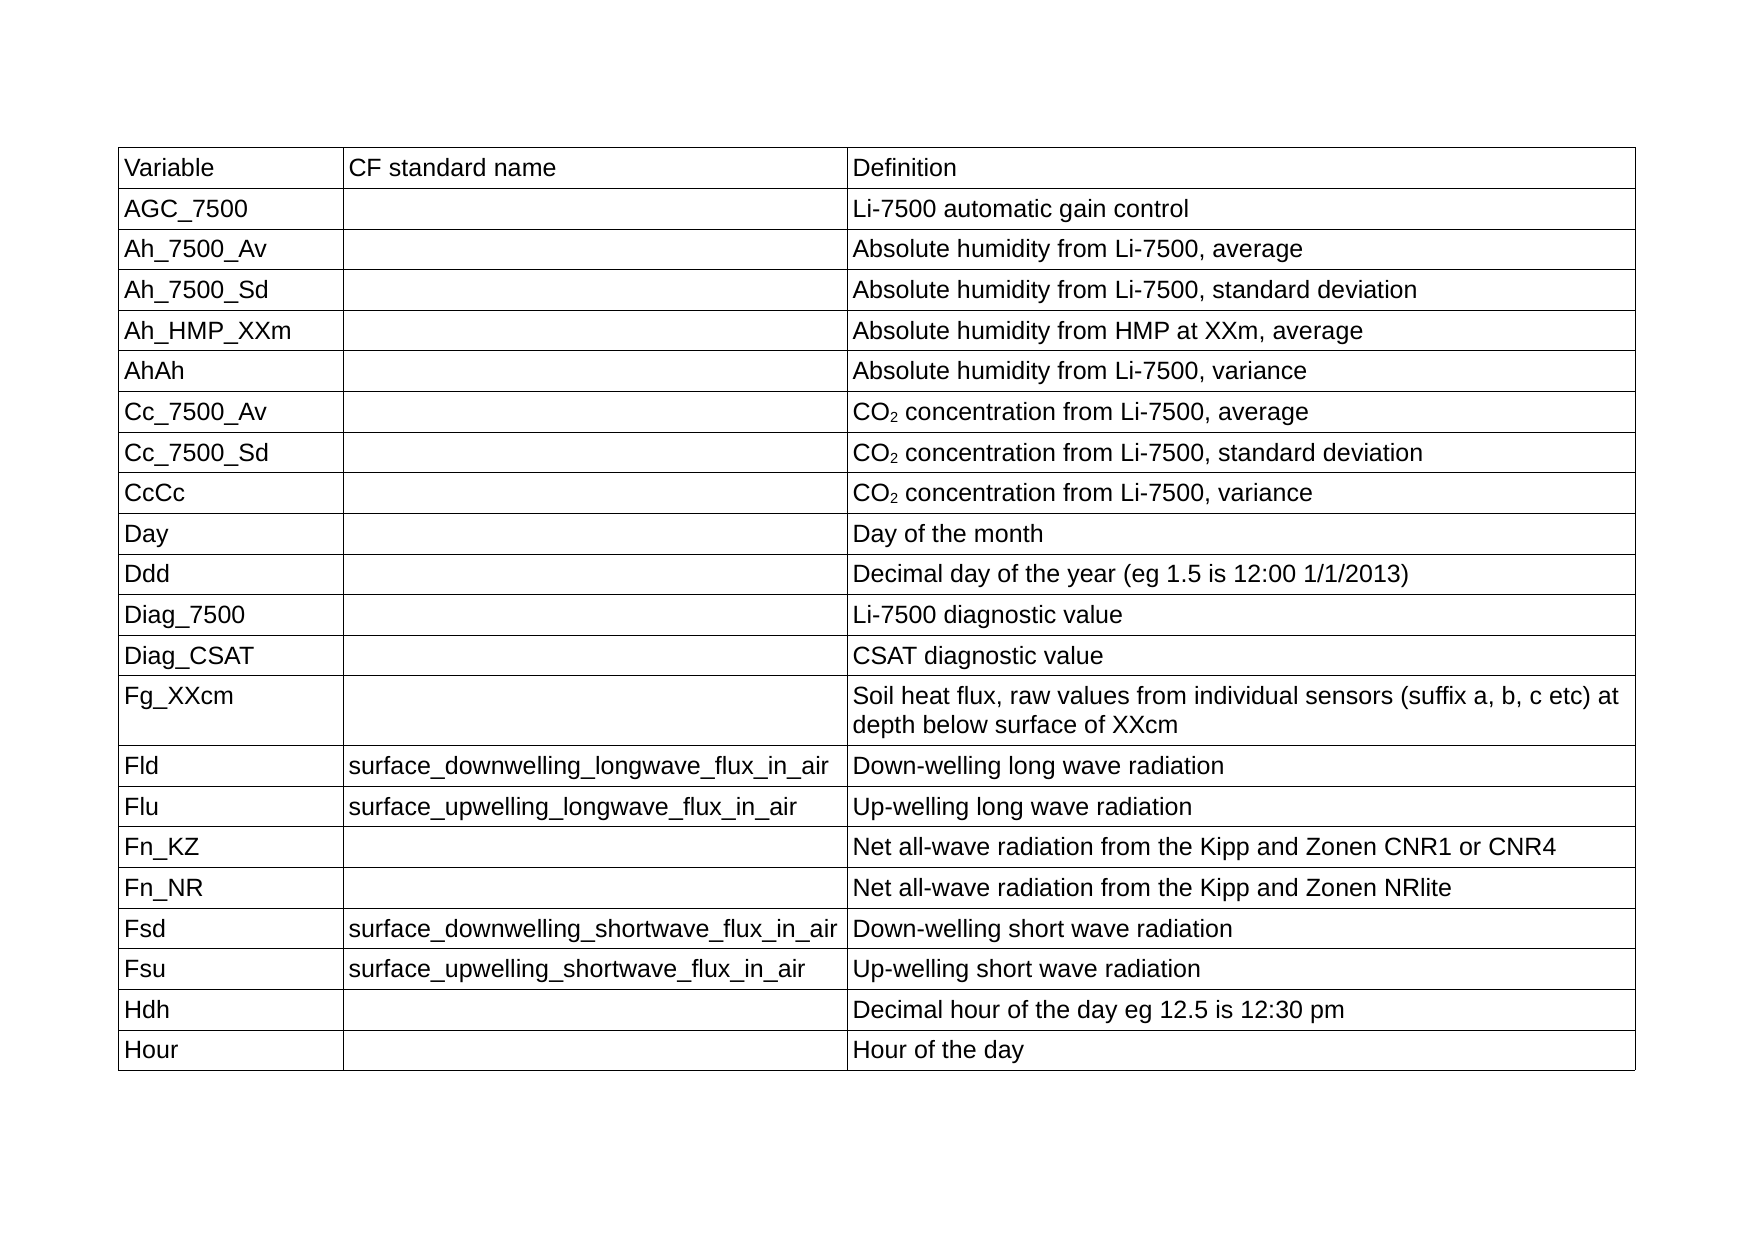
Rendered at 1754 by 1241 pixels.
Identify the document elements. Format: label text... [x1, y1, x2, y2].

table_cell Li-7500 automatic gain control [848, 189, 1635, 228]
table_cell CO2 concentration from Li-7500, average [848, 392, 1635, 432]
table_cell CcCc [119, 473, 343, 513]
table_cell [344, 270, 847, 310]
table_cell Li-7500 diagnostic value [848, 595, 1635, 635]
table_cell Ah_HMP_XXm [119, 311, 343, 350]
table_header Fg_XXcm [119, 676, 343, 745]
table_cell Hdh [119, 990, 343, 1029]
table_cell Fn_NR [119, 868, 343, 908]
table_cell [344, 514, 847, 553]
table_cell [344, 868, 847, 908]
table_cell CO2 concentration from Li-7500, variance [848, 473, 1635, 513]
table_cell Fld [119, 746, 343, 786]
table_cell Day [119, 514, 343, 553]
table_cell surface_downwelling_longwave_flux_in_air [344, 746, 847, 786]
table_cell [344, 636, 847, 675]
table_cell [344, 433, 847, 472]
table_cell Diag_CSAT [119, 636, 343, 675]
table_cell surface_upwelling_shortwave_flux_in_air [344, 949, 847, 989]
table_cell Decimal day of the year (eg 1.5 is 12:00 1/1/2013) [848, 555, 1635, 594]
table_cell Fsu [119, 949, 343, 989]
table_header [344, 676, 847, 745]
table_cell Fsd [119, 909, 343, 948]
table_cell [344, 473, 847, 513]
table_cell Ddd [119, 555, 343, 594]
table_header Definition [848, 148, 1635, 188]
table_cell Flu [119, 787, 343, 826]
table_cell [344, 990, 847, 1029]
table_cell Absolute humidity from Li-7500, variance [848, 351, 1635, 391]
table_cell [344, 351, 847, 391]
table_cell [344, 595, 847, 635]
table_cell surface_downwelling_shortwave_flux_in_air [344, 909, 847, 948]
table_cell [344, 1031, 847, 1070]
table_cell Up-welling long wave radiation [848, 787, 1635, 826]
table_cell [344, 392, 847, 432]
table_cell Day of the month [848, 514, 1635, 553]
table_cell Absolute humidity from Li-7500, average [848, 230, 1635, 269]
table_header Variable [119, 148, 343, 188]
table_cell Absolute humidity from Li-7500, standard deviation [848, 270, 1635, 310]
table_cell Diag_7500 [119, 595, 343, 635]
table_cell surface_upwelling_longwave_flux_in_air [344, 787, 847, 826]
table_cell Hour of the day [848, 1031, 1635, 1070]
table_cell Fn_KZ [119, 827, 343, 867]
table_cell Down-welling short wave radiation [848, 909, 1635, 948]
table_cell Up-welling short wave radiation [848, 949, 1635, 989]
table_cell Absolute humidity from HMP at XXm, average [848, 311, 1635, 350]
table_cell AhAh [119, 351, 343, 391]
table_cell Net all-wave radiation from the Kipp and Zonen CNR1 or CNR4 [848, 827, 1635, 867]
table_cell CSAT diagnostic value [848, 636, 1635, 675]
table_cell [344, 827, 847, 867]
table_cell Net all-wave radiation from the Kipp and Zonen NRlite [848, 868, 1635, 908]
table_cell CO2 concentration from Li-7500, standard deviation [848, 433, 1635, 472]
table_header CF standard name [344, 148, 847, 188]
table_cell Hour [119, 1031, 343, 1070]
table_cell [344, 555, 847, 594]
table_cell Cc_7500_Sd [119, 433, 343, 472]
table_cell [344, 189, 847, 228]
table_header Soil heat flux, raw values from individual sensors (suffix a, b, c etc) at depth below surface of XXcm [848, 676, 1635, 745]
table_cell Ah_7500_Sd [119, 270, 343, 310]
table_cell [344, 311, 847, 350]
table_cell AGC_7500 [119, 189, 343, 228]
table_cell Ah_7500_Av [119, 230, 343, 269]
table_cell Decimal hour of the day eg 12.5 is 12:30 pm [848, 990, 1635, 1029]
table_cell [344, 230, 847, 269]
table_cell Cc_7500_Av [119, 392, 343, 432]
table_cell Down-welling long wave radiation [848, 746, 1635, 786]
